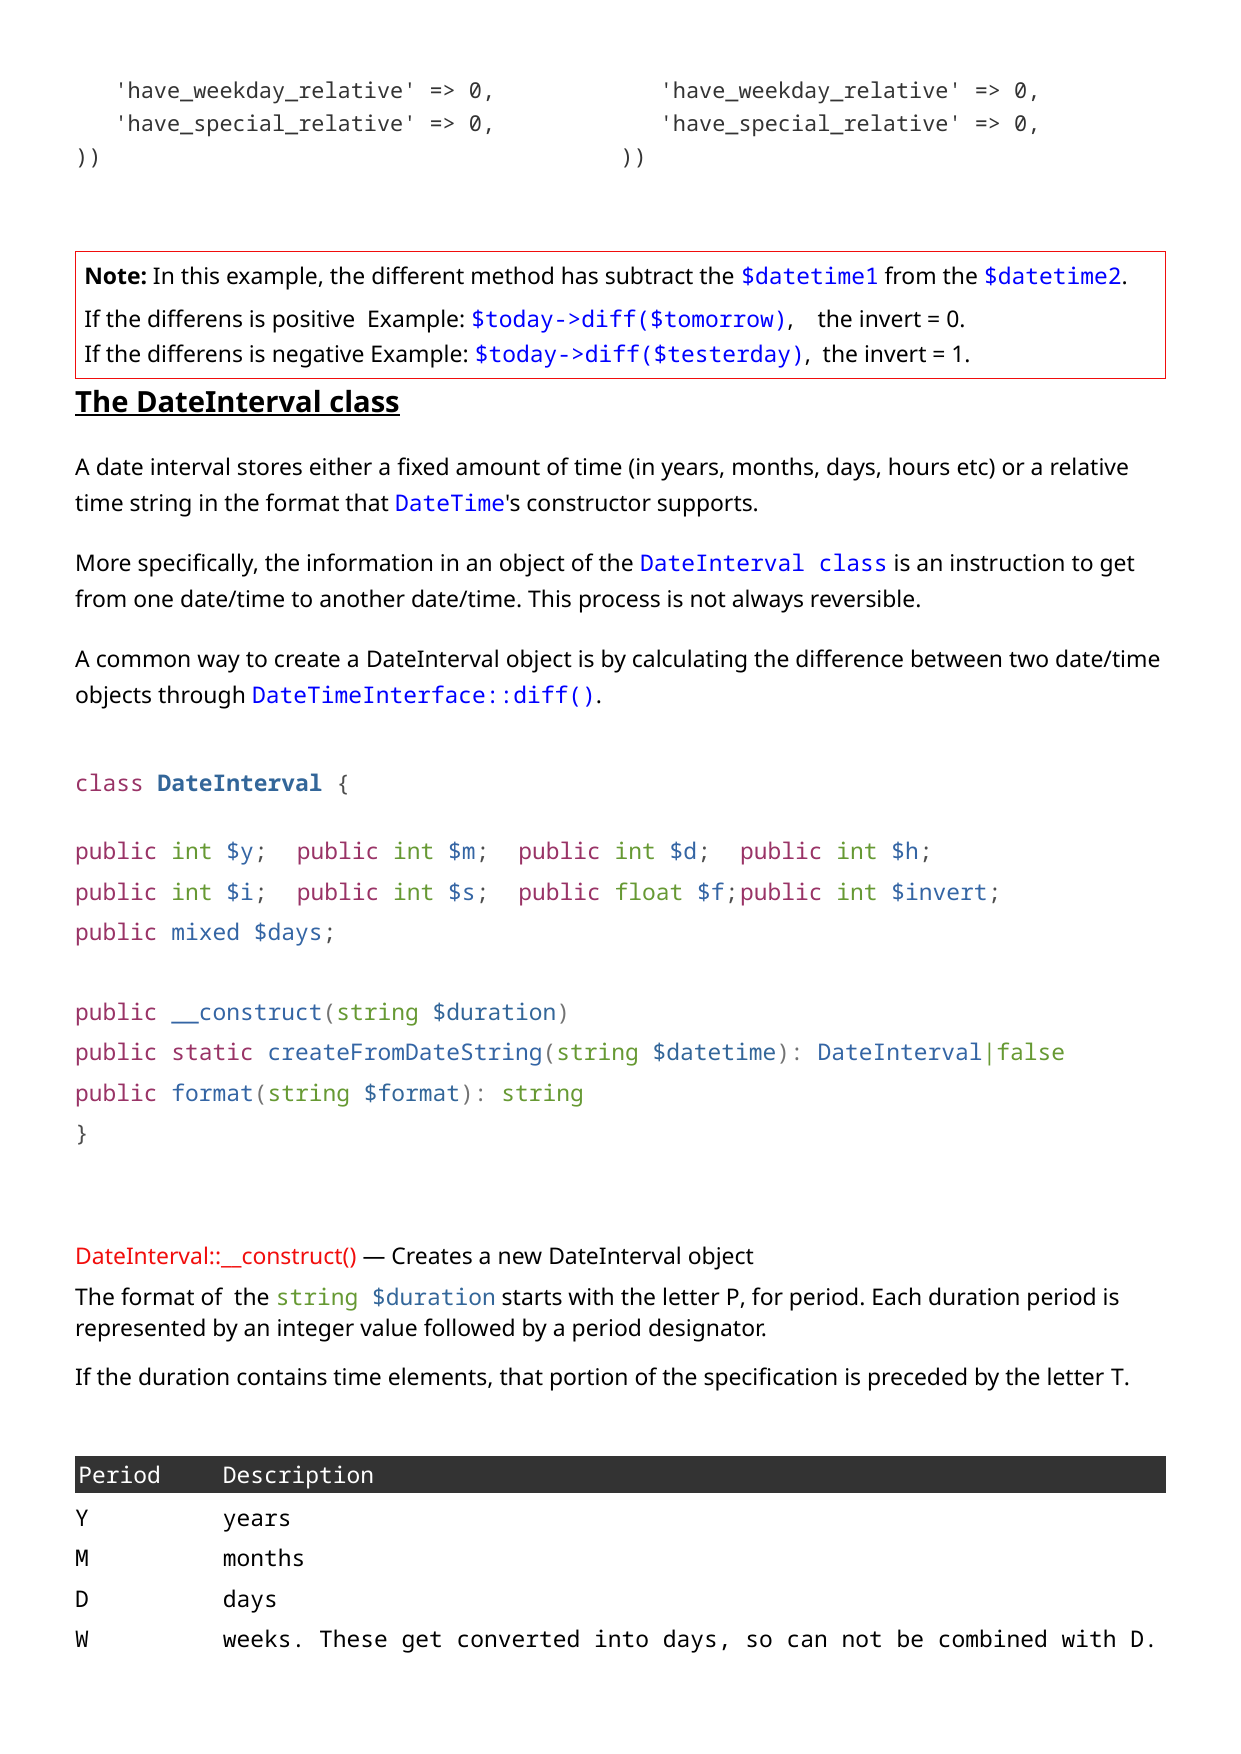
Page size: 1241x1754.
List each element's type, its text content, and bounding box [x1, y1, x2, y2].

text More specifically, the information in an object of the DateInterval class is an instruction to get from one date/time to another date/time. This process is not always reversible. [75, 547, 1166, 614]
text A date interval stores either a fixed amount of time (in years, months, days, hours etc) or a relative time string in the format that DateTime's constructor supports. [75, 451, 1166, 518]
text Note: In this example, the different method has subtract the $datetime1 from the $datetime2. [76, 252, 1165, 291]
text The format of the string $duration starts with the letter P, for period. Each duration period is represented by an integer value followed by a period designator. [75, 1281, 1166, 1343]
table_header 'have_weekday_relative' => 0, 'have_special_relative' => 0, )) [620, 75, 1166, 203]
text public int $i; public int $s; public float $f; public int $invert; [75, 875, 1166, 907]
text Y years [75, 1502, 1166, 1533]
text D days [75, 1583, 1166, 1614]
text class DateInterval { [75, 767, 1166, 798]
text public mixed $days; [75, 916, 1166, 947]
table_header 'have_weekday_relative' => 0, 'have_special_relative' => 0, )) [75, 75, 620, 203]
text DateInterval::__construct() — Creates a new DateInterval object [75, 1240, 1166, 1272]
text public format(string $format): string [75, 1076, 1166, 1108]
text If the differens is positive Example: $today->diff($tomorrow), the invert = 0. [76, 294, 1165, 328]
text public int $y; public int $m; public int $d; public int $h; [75, 835, 1166, 866]
subtitle The DateInterval class [75, 381, 1166, 421]
text M months [75, 1542, 1166, 1574]
text Period Description [75, 1456, 1166, 1493]
text } [75, 1117, 1166, 1148]
text A common way to create a DateInterval object is by calculating the difference between two date/time objects through DateTimeInterface::diff(). [75, 643, 1166, 710]
text If the differens is negative Example: $today->diff($testerday), the invert = 1. [76, 328, 1165, 378]
text public static createFromDateString(string $datetime): DateInterval|false [75, 1036, 1166, 1067]
text If the duration contains time elements, that portion of the specification is preceded by the letter T. [75, 1361, 1166, 1392]
text W weeks. These get converted into days, so can not be combined with D. [75, 1623, 1166, 1654]
text public __construct(string $duration) [75, 996, 1166, 1027]
